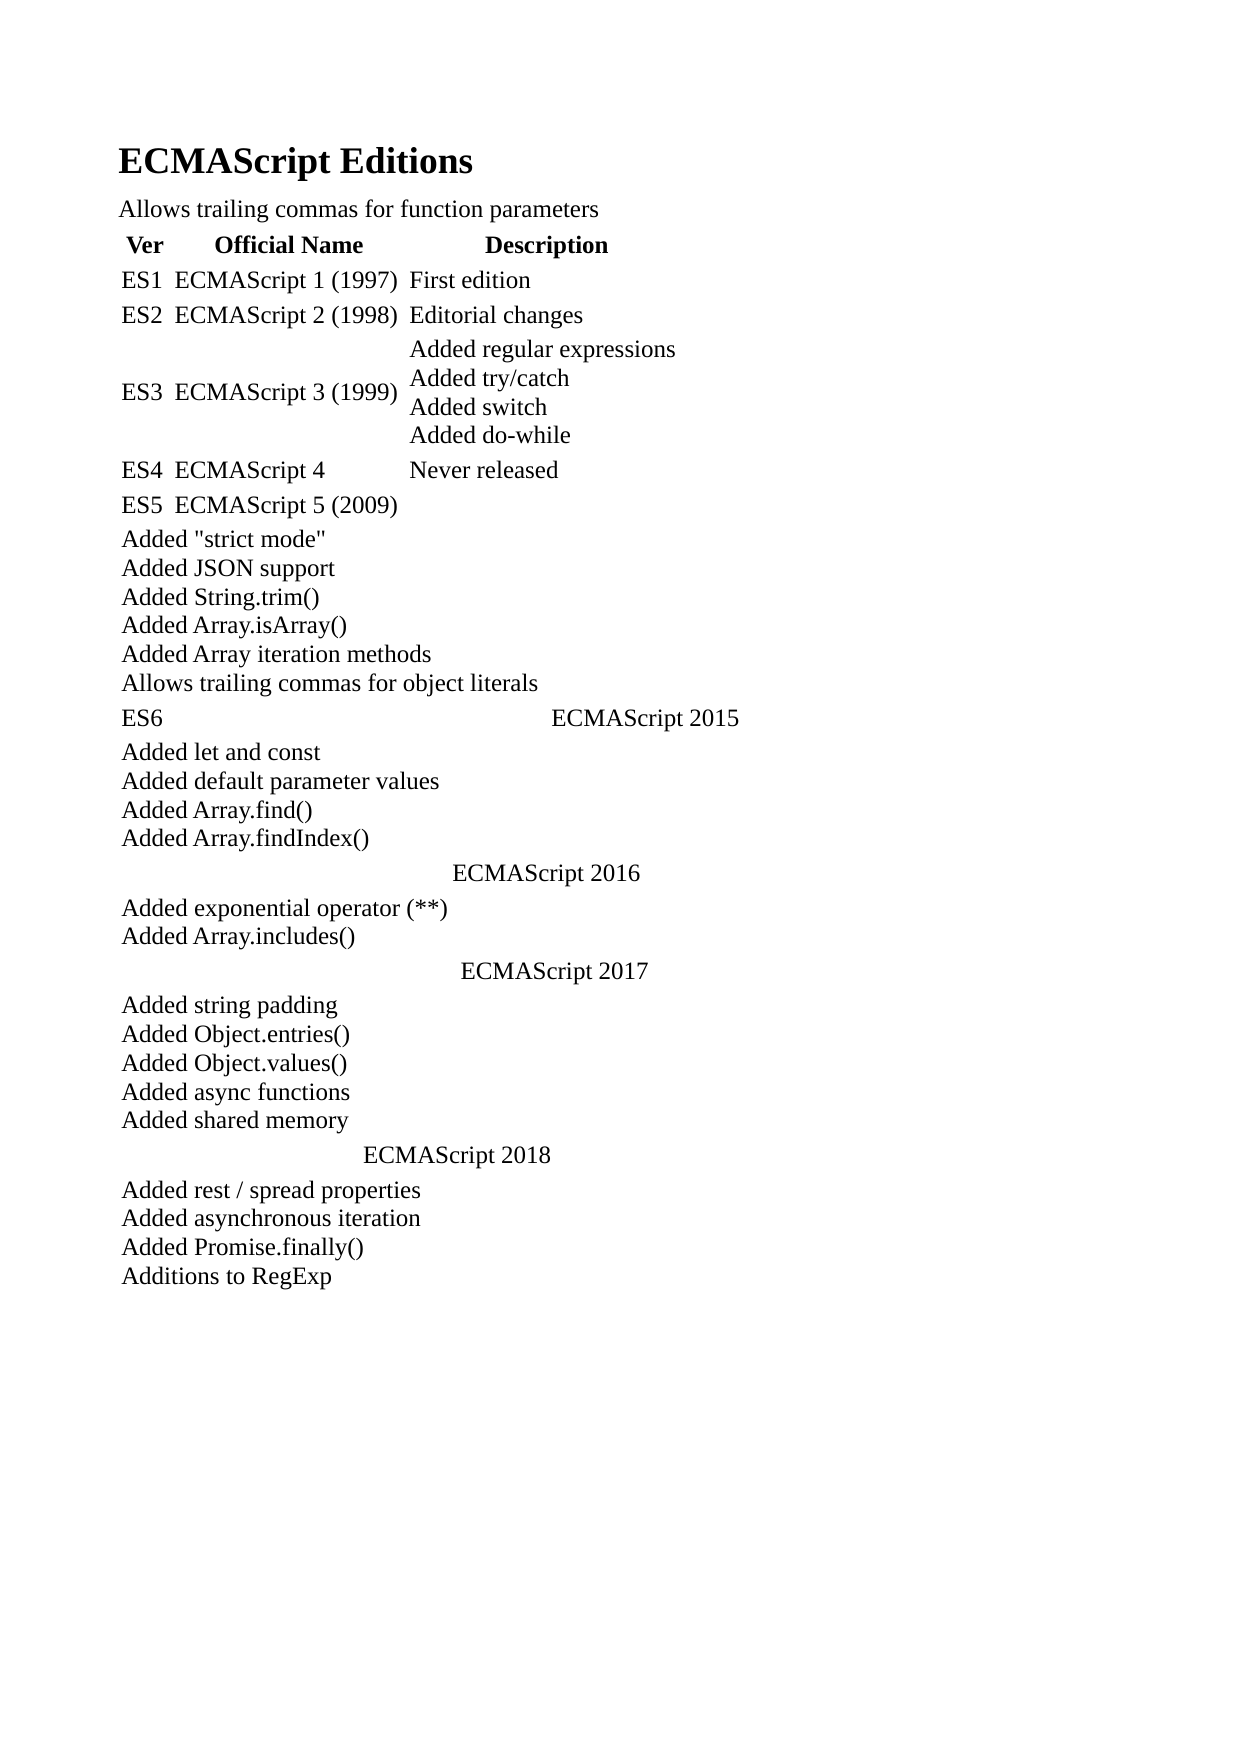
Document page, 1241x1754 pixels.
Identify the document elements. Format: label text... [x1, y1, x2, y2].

table_header Added let and const Added default parameter values Added Array.find() Added Array.findIndex() [118, 734, 449, 855]
table_cell [118, 1137, 360, 1172]
table_cell Editorial changes [406, 297, 687, 331]
table_cell [118, 855, 449, 890]
table_cell ECMAScript 2017 [458, 953, 660, 988]
table_header Added string padding Added Object.entries() Added Object.values() Added async functions Added shared memory [118, 988, 360, 1137]
table_header Added rest / spread properties Added asynchronous iteration Added Promise.finally() Additions to RegExp [118, 1172, 434, 1293]
table_cell ECMAScript 2 (1998) [171, 297, 406, 331]
table_cell ECMAScript 2016 [449, 855, 652, 890]
table_cell ECMAScript 2018 [360, 1137, 563, 1172]
table_header Official Name [171, 228, 406, 262]
table_cell ECMAScript 4 [171, 452, 406, 487]
table_cell [118, 953, 457, 988]
table_header [449, 734, 652, 855]
table_header [458, 890, 660, 953]
table_header Description [406, 228, 687, 262]
table_header Added exponential operator (**) Added Array.includes() [118, 890, 457, 953]
table_cell ECMAScript 5 (2009) [171, 487, 406, 521]
table_cell ES2 [118, 297, 171, 331]
table_cell ECMAScript 2015 [548, 700, 751, 734]
table_cell Never released [406, 452, 687, 487]
table_header Ver [118, 228, 171, 262]
table_cell ES3 [118, 331, 171, 452]
table_cell ES4 [118, 452, 171, 487]
text Allows trailing commas for function parameters [118, 194, 1122, 223]
table_header [548, 521, 751, 700]
table_cell ES6 [118, 700, 548, 734]
table_cell ES5 [118, 487, 171, 521]
table_cell [406, 487, 687, 521]
subtitle ECMAScript Editions [118, 139, 1122, 182]
table_header [360, 988, 563, 1137]
table_cell First edition [406, 262, 687, 297]
table_cell ECMAScript 1 (1997) [171, 262, 406, 297]
table_cell Added regular expressions Added try/catch Added switch Added do-while [406, 331, 687, 452]
table_cell ECMAScript 3 (1999) [171, 331, 406, 452]
table_header Added "strict mode" Added JSON support Added String.trim() Added Array.isArray() Added Array iteration methods Allows trailing commas for object literals [118, 521, 548, 700]
table_cell ES1 [118, 262, 171, 297]
